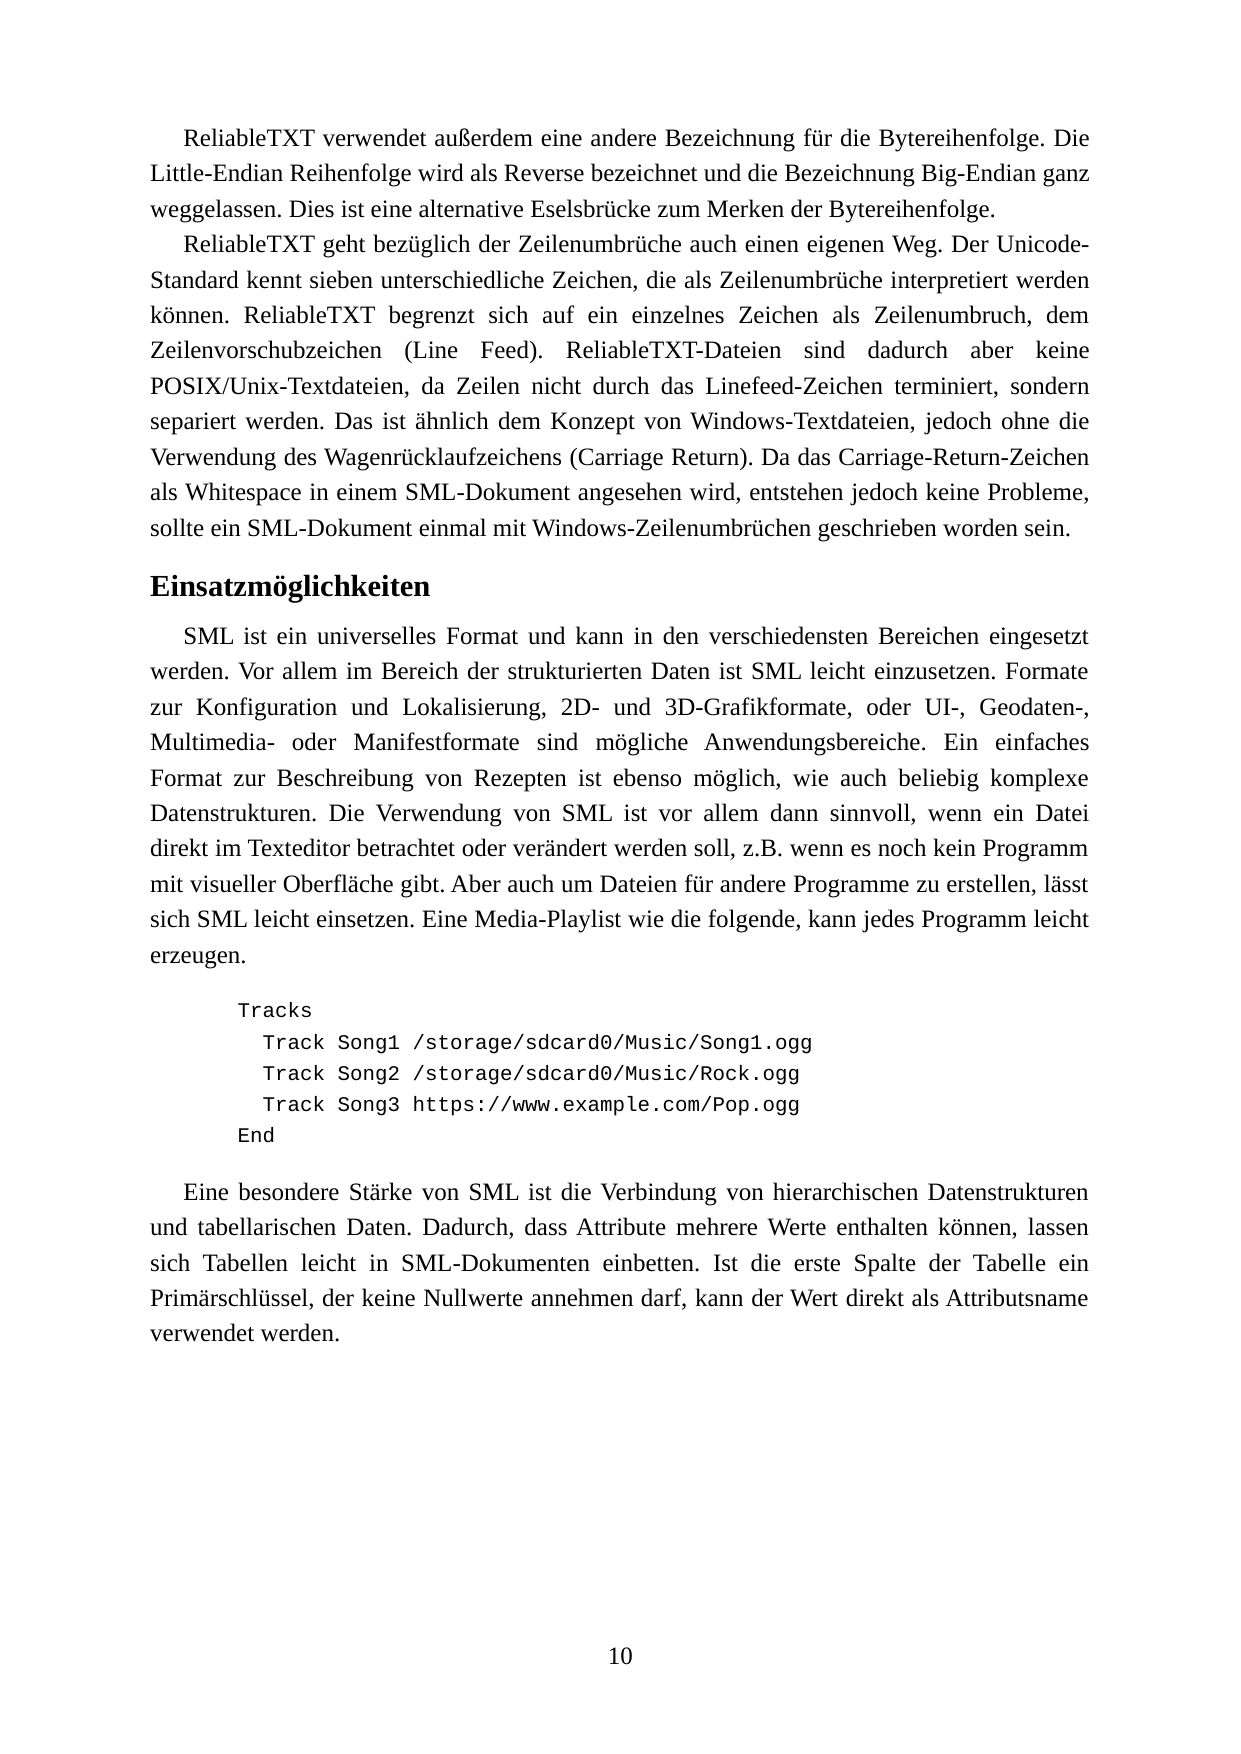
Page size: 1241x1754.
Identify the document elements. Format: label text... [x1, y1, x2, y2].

text Track Song1 /storage/sdcard0/Music/Song1.ogg [237, 1024, 1090, 1055]
text SML ist ein universelles Format und kann in den verschiedensten Bereichen eingesetzt werden. Vor allem im Bereich der strukturierten Daten ist SML leicht einzusetzen. Formate zur Konfiguration und Lokalisierung, 2D- und 3D-Grafikformate, oder UI-, Geodaten-, Multimedia- oder Manifestformate sind mögliche Anwendungsbereiche. Ein einfaches Format zur Beschreibung von Rezepten ist ebenso möglich, wie auch beliebig komplexe Datenstrukturen. Die Verwendung von SML ist vor allem dann sinnvoll, wenn ein Datei direkt im Texteditor betrachtet oder verändert werden soll, z.B. wenn es noch kein Programm mit visueller Oberfläche gibt. Aber auch um Dateien für andere Programme zu erstellen, lässt sich SML leicht einsetzen. Eine Media-Playlist wie die folgende, kann jedes Programm leicht erzeugen. [150, 616, 1090, 970]
text Tracks [237, 993, 1090, 1024]
text ReliableTXT geht bezüglich der Zeilenumbrüche auch einen eigenen Weg. Der Unicode-Standard kennt sieben unterschiedliche Zeichen, die als Zeilenumbrüche interpretiert werden können. ReliableTXT begrenzt sich auf ein einzelnes Zeichen als Zeilenumbruch, dem Zeilenvorschubzeichen (Line Feed). ReliableTXT-Dateien sind dadurch aber keine POSIX/Unix-Textdateien, da Zeilen nicht durch das Linefeed-Zeichen terminiert, sondern separiert werden. Das ist ähnlich dem Konzept von Windows-Textdateien, jedoch ohne die Verwendung des Wagenrücklaufzeichens (Carriage Return). Da das Carriage-Return-Zeichen als Whitespace in einem SML-Dokument angesehen wird, entstehen jedoch keine Probleme, sollte ein SML-Dokument einmal mit Windows-Zeilenumbrüchen geschrieben worden sein. [150, 224, 1090, 543]
text Track Song2 /storage/sdcard0/Music/Rock.ogg [237, 1055, 1090, 1087]
text Eine besondere Stärke von SML ist die Verbindung von hierarchischen Datenstrukturen und tabellarischen Daten. Dadurch, dass Attribute mehrere Werte enthalten können, lassen sich Tabellen leicht in SML-Dokumenten einbetten. Ist die erste Spalte der Tabelle ein Primärschlüssel, der keine Nullwerte annehmen darf, kann der Wert direkt als Attributsname verwendet werden. [150, 1172, 1090, 1349]
text ReliableTXT verwendet außerdem eine andere Bezeichnung für die Bytereihenfolge. Die Little-Endian Reihenfolge wird als Reverse bezeichnet und die Bezeichnung Big-Endian ganz weggelassen. Dies ist eine alternative Eselsbrücke zum Merken der Bytereihenfolge. [150, 118, 1090, 224]
text End [237, 1118, 1090, 1149]
text Track Song3 https://www.example.com/Pop.ogg [237, 1087, 1090, 1118]
subtitle Einsatzmöglichkeiten [150, 568, 1090, 603]
